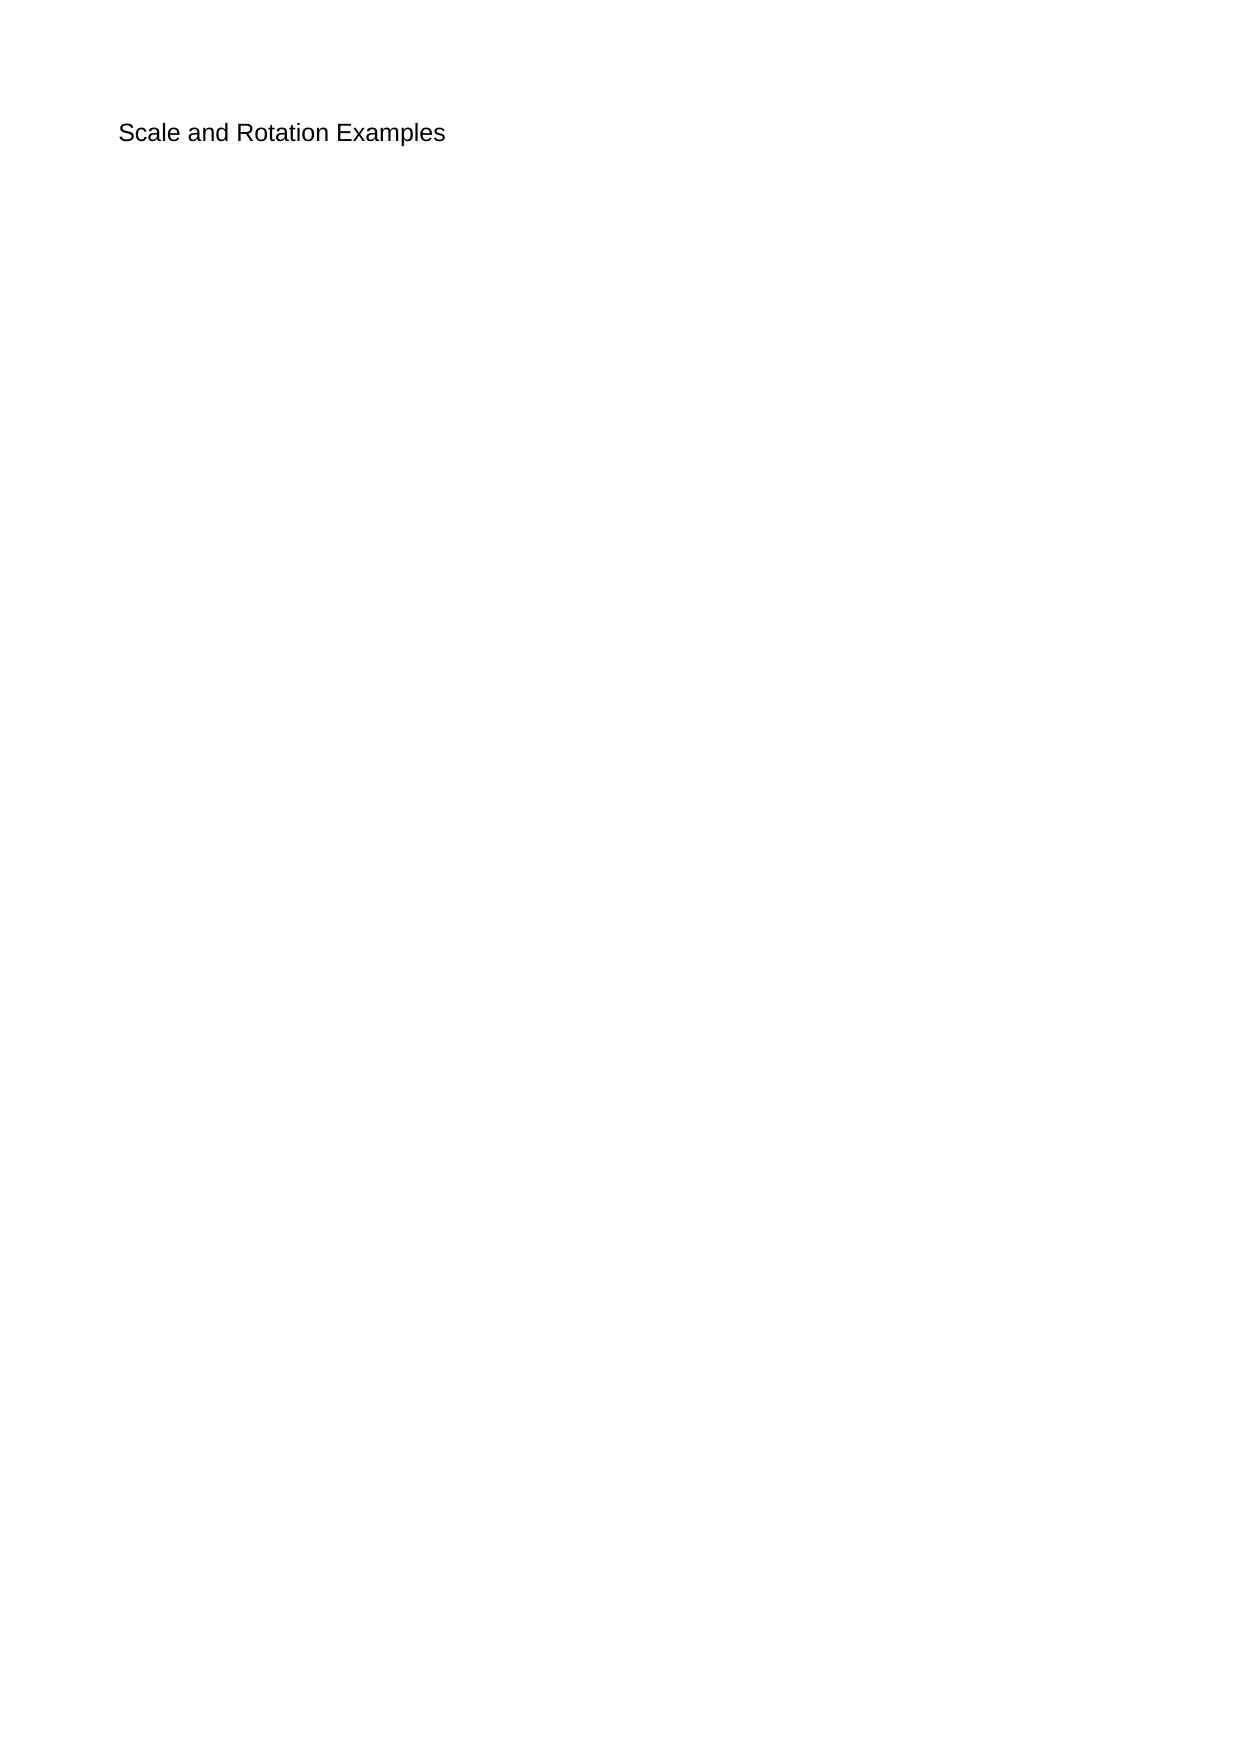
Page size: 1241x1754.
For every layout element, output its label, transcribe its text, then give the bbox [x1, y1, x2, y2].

text Scale and Rotation Examples [118, 118, 1122, 147]
